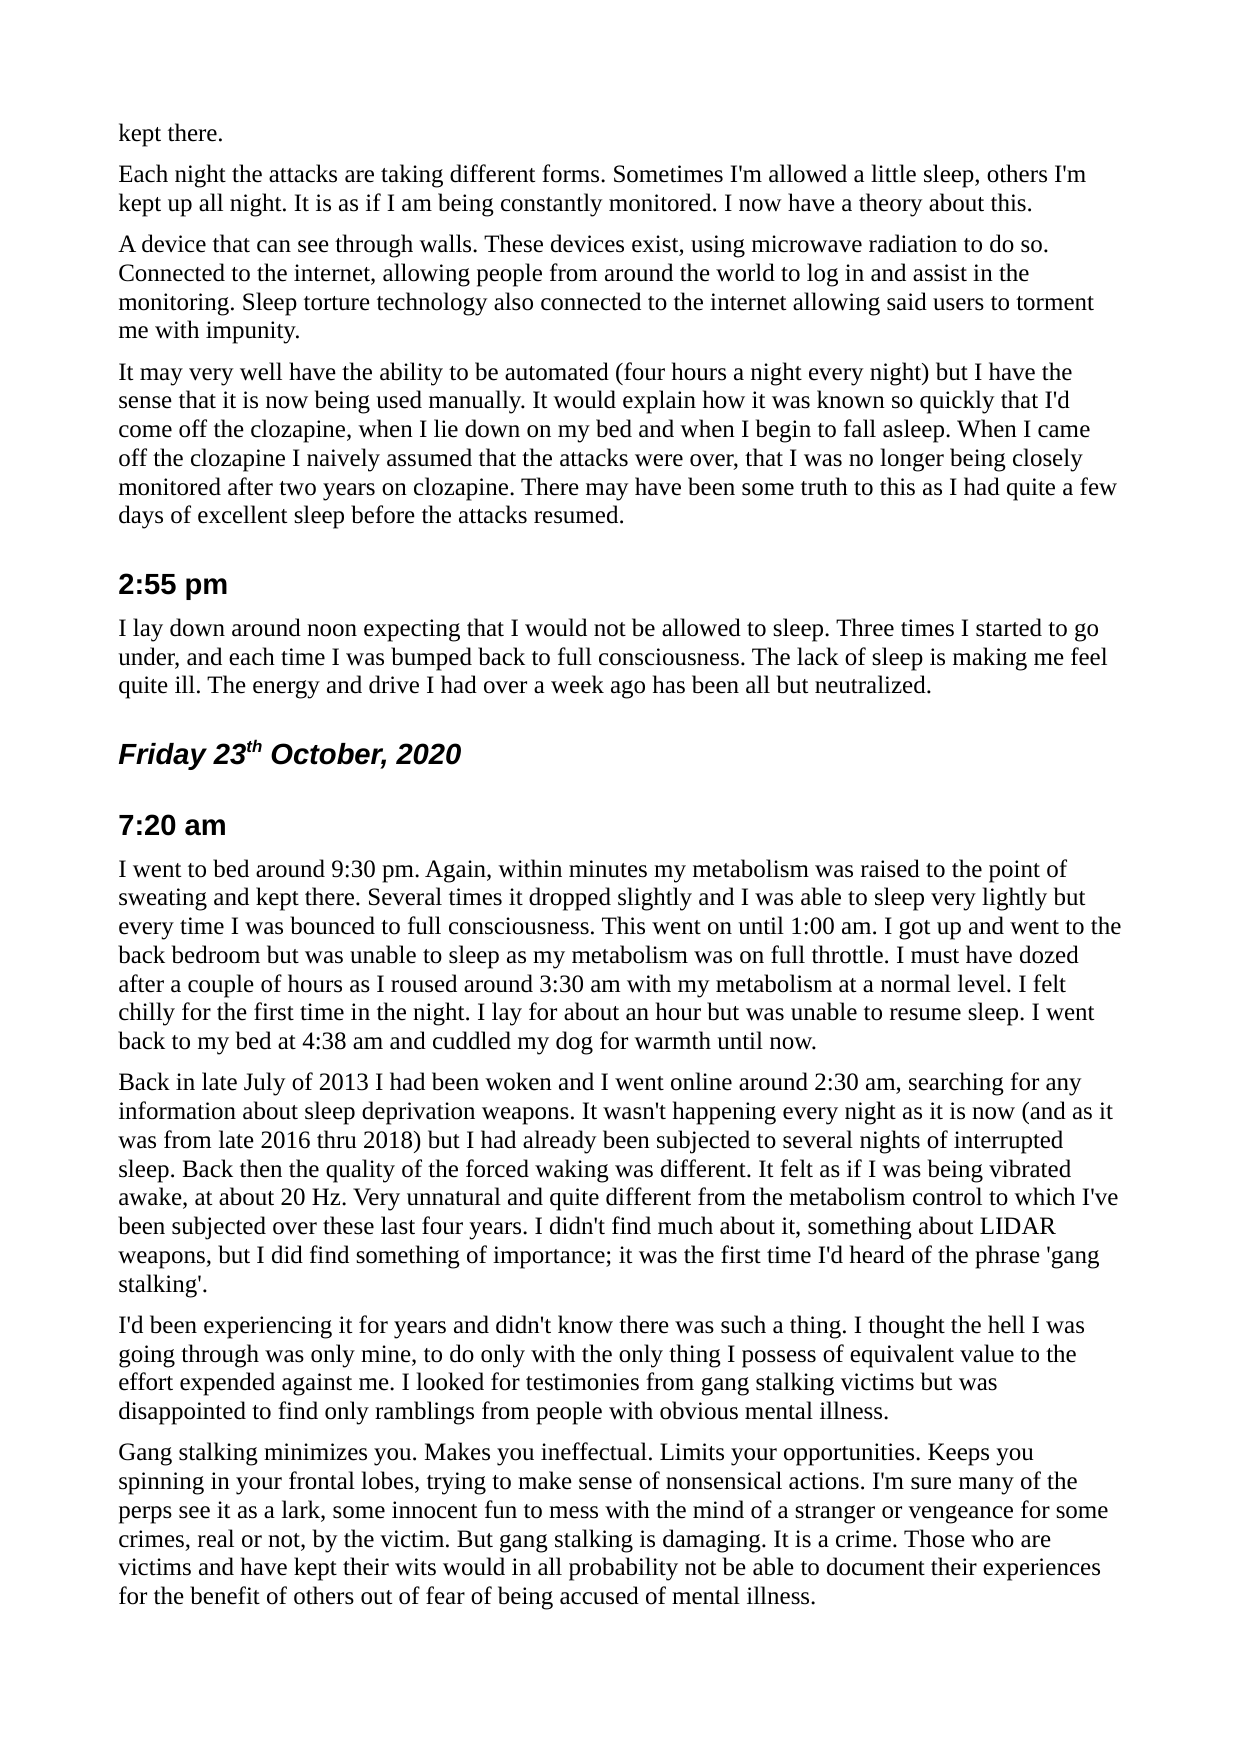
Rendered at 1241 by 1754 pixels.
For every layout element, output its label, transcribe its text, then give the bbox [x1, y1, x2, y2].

subtitle Friday 23th October, 2020 [118, 737, 1122, 770]
text Back in late July of 2013 I had been woken and I went online around 2:30 am, searching for any information about sleep deprivation weapons. It wasn't happening every night as it is now (and as it was from late 2016 thru 2018) but I had already been subjected to several nights of interrupted sleep. Back then the quality of the forced waking was different. It felt as if I was being vibrated awake, at about 20 Hz. Very unnatural and quite different from the metabolism control to which I've been subjected over these last four years. I didn't find much about it, something about LIDAR weapons, but I did find something of importance; it was the first time I'd heard of the phrase 'gang stalking'. [118, 1067, 1122, 1297]
text I'd been experiencing it for years and didn't know there was such a thing. I thought the hell I was going through was only mine, to do only with the only thing I possess of equivalent value to the effort expended against me. I looked for testimonies from gang stalking victims but was disappointed to find only ramblings from people with obvious mental illness. [118, 1310, 1122, 1425]
text I lay down around noon expecting that I would not be allowed to sleep. Three times I started to go under, and each time I was bumped back to full consciousness. The lack of sleep is making me feel quite ill. The energy and drive I had over a week ago has been all but neutralized. [118, 613, 1122, 699]
text I went to bed around 9:30 pm. Again, within minutes my metabolism was raised to the point of sweating and kept there. Several times it dropped slightly and I was able to sleep very lightly but every time I was bounced to full consciousness. This went on until 1:00 am. I got up and went to the back bedroom but was unable to sleep as my metabolism was on full throttle. I must have dozed after a couple of hours as I roused around 3:30 am with my metabolism at a normal level. I felt chilly for the first time in the night. I lay for about an hour but was unable to resume sleep. I went back to my bed at 4:38 am and cuddled my dog for warmth until now. [118, 854, 1122, 1055]
subtitle 2:55 pm [118, 567, 1122, 600]
text kept there. [118, 118, 1122, 147]
text It may very well have the ability to be automated (four hours a night every night) but I have the sense that it is now being used manually. It would explain how it was known so quickly that I'd come off the clozapine, when I lie down on my bed and when I begin to fall asleep. When I came off the clozapine I naively assumed that the attacks were over, that I was no longer being closely monitored after two years on clozapine. There may have been some truth to this as I had quite a few days of excellent sleep before the attacks resumed. [118, 357, 1122, 529]
subtitle 7:20 am [118, 808, 1122, 841]
text Each night the attacks are taking different forms. Sometimes I'm allowed a little sleep, others I'm kept up all night. It is as if I am being constantly monitored. I now have a theory about this. [118, 159, 1122, 217]
text Gang stalking minimizes you. Makes you ineffectual. Limits your opportunities. Keeps you spinning in your frontal lobes, trying to make sense of nonsensical actions. I'm sure many of the perps see it as a lark, some innocent fun to mess with the mind of a stranger or vengeance for some crimes, real or not, by the victim. But gang stalking is damaging. It is a crime. Those who are victims and have kept their wits would in all probability not be able to document their experiences for the benefit of others out of fear of being accused of mental illness. [118, 1437, 1122, 1610]
text A device that can see through walls. These devices exist, using microwave radiation to do so. Connected to the internet, allowing people from around the world to log in and assist in the monitoring. Sleep torture technology also connected to the internet allowing said users to torment me with impunity. [118, 229, 1122, 344]
